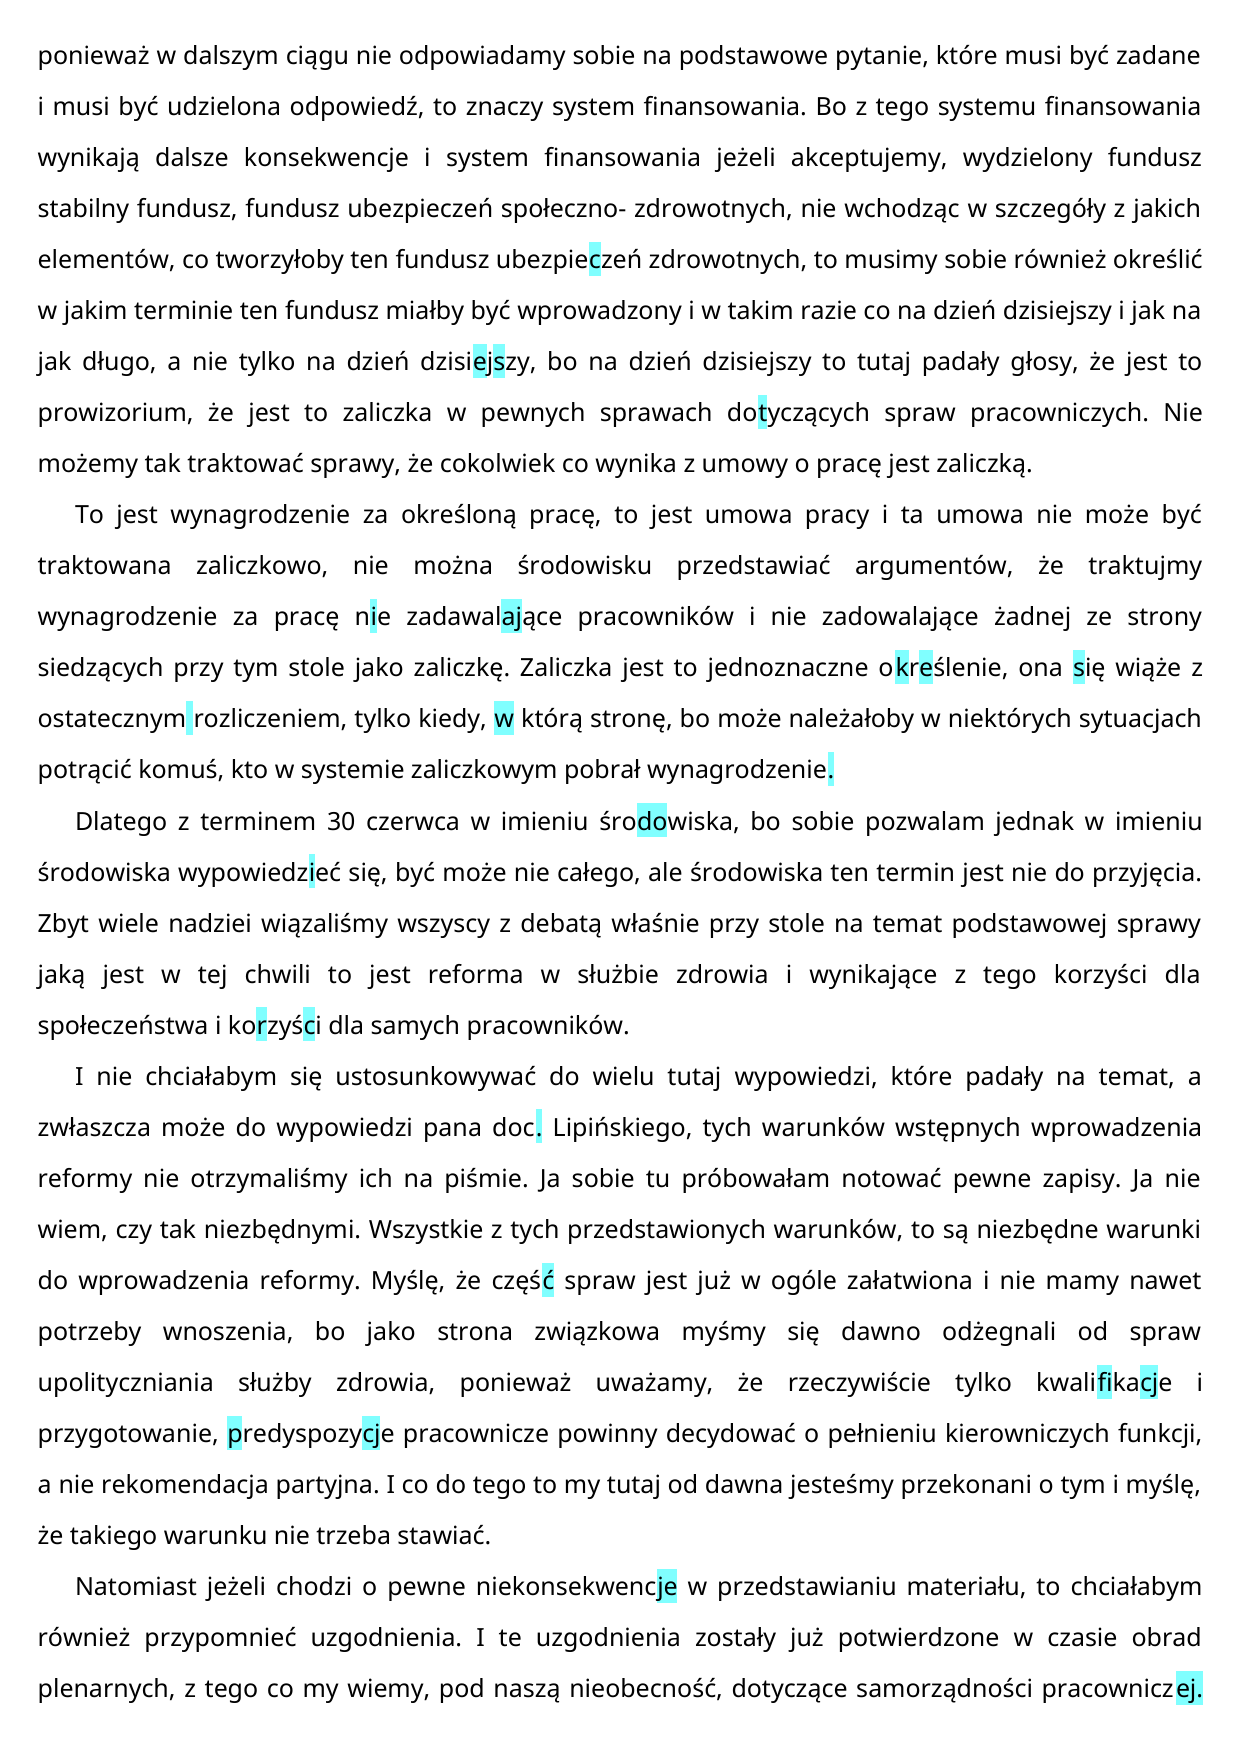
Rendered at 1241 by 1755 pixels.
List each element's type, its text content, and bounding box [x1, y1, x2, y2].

text I nie chciałabym się ustosunkowywać do wielu tutaj wypowiedzi, które padały na temat, a zwłaszcza może do wypowiedzi pana doc. Lipińskiego, tych warunków wstępnych wprowadzenia reformy nie otrzymaliśmy ich na piśmie. Ja sobie tu próbowałam notować pewne zapisy. Ja nie wiem, czy tak niezbędnymi. Wszystkie z tych przedstawionych warunków, to są niezbędne warunki do wprowadzenia reformy. Myślę, że część spraw jest już w ogóle załatwiona i nie mamy nawet potrzeby wnoszenia, bo jako strona związkowa myśmy się dawno odżegnali od spraw upolityczniania służby zdrowia, ponieważ uważamy, że rzeczywiście tylko kwalifikacje i przygotowanie, predyspozycje pracownicze powinny decydować o pełnieniu kierowniczych funkcji, a nie rekomendacja partyjna. I co do tego to my tutaj od dawna jesteśmy przekonani o tym i myślę, że takiego warunku nie trzeba stawiać. [37, 1058, 1203, 1552]
text Natomiast jeżeli chodzi o pewne niekonsekwencje w przedstawianiu materiału, to chciałabym również przypomnieć uzgodnienia. I te uzgodnienia zostały już potwierdzone w czasie obrad plenarnych, z tego co my wiemy, pod naszą nieobecność, dotyczące samorządności pracowniczej. [37, 1569, 1203, 1705]
text ponieważ w dalszym ciągu nie odpowiadamy sobie na podstawowe pytanie, które musi być zadane i musi być udzielona odpowiedź, to znaczy system finansowania. Bo z tego systemu finansowania wynikają dalsze konsekwencje i system finansowania jeżeli akceptujemy, wydzielony fundusz stabilny fundusz, fundusz ubezpieczeń społeczno- zdrowotnych, nie wchodząc w szczegóły z jakich elementów, co tworzyłoby ten fundusz ubezpieczeń zdrowotnych, to musimy sobie również określić w jakim terminie ten fundusz miałby być wprowadzony i w takim razie co na dzień dzisiejszy i jak na jak długo, a nie tylko na dzień dzisiejszy, bo na dzień dzisiejszy to tutaj padały głosy, że jest to prowizorium, że jest to zaliczka w pewnych sprawach dotyczących spraw pracowniczych. Nie możemy tak traktować sprawy, że cokolwiek co wynika z umowy o pracę jest zaliczką. [37, 37, 1203, 480]
text To jest wynagrodzenie za określoną pracę, to jest umowa pracy i ta umowa nie może być traktowana zaliczkowo, nie można środowisku przedstawiać argumentów, że traktujmy wynagrodzenie za pracę nie zadawalające pracowników i nie zadowalające żadnej ze strony siedzących przy tym stole jako zaliczkę. Zaliczka jest to jednoznaczne określenie, ona się wiąże z ostatecznym rozliczeniem, tylko kiedy, w którą stronę, bo może należałoby w niektórych sytuacjach potrącić komuś, kto w systemie zaliczkowym pobrał wynagrodzenie. [37, 497, 1203, 786]
text Dlatego z terminem 30 czerwca w imieniu środowiska, bo sobie pozwalam jednak w imieniu środowiska wypowiedzieć się, być może nie całego, ale środowiska ten termin jest nie do przyjęcia. Zbyt wiele nadziei wiązaliśmy wszyscy z debatą właśnie przy stole na temat podstawowej sprawy jaką jest w tej chwili to jest reforma w służbie zdrowia i wynikające z tego korzyści dla społeczeństwa i korzyści dla samych pracowników. [37, 803, 1203, 1041]
